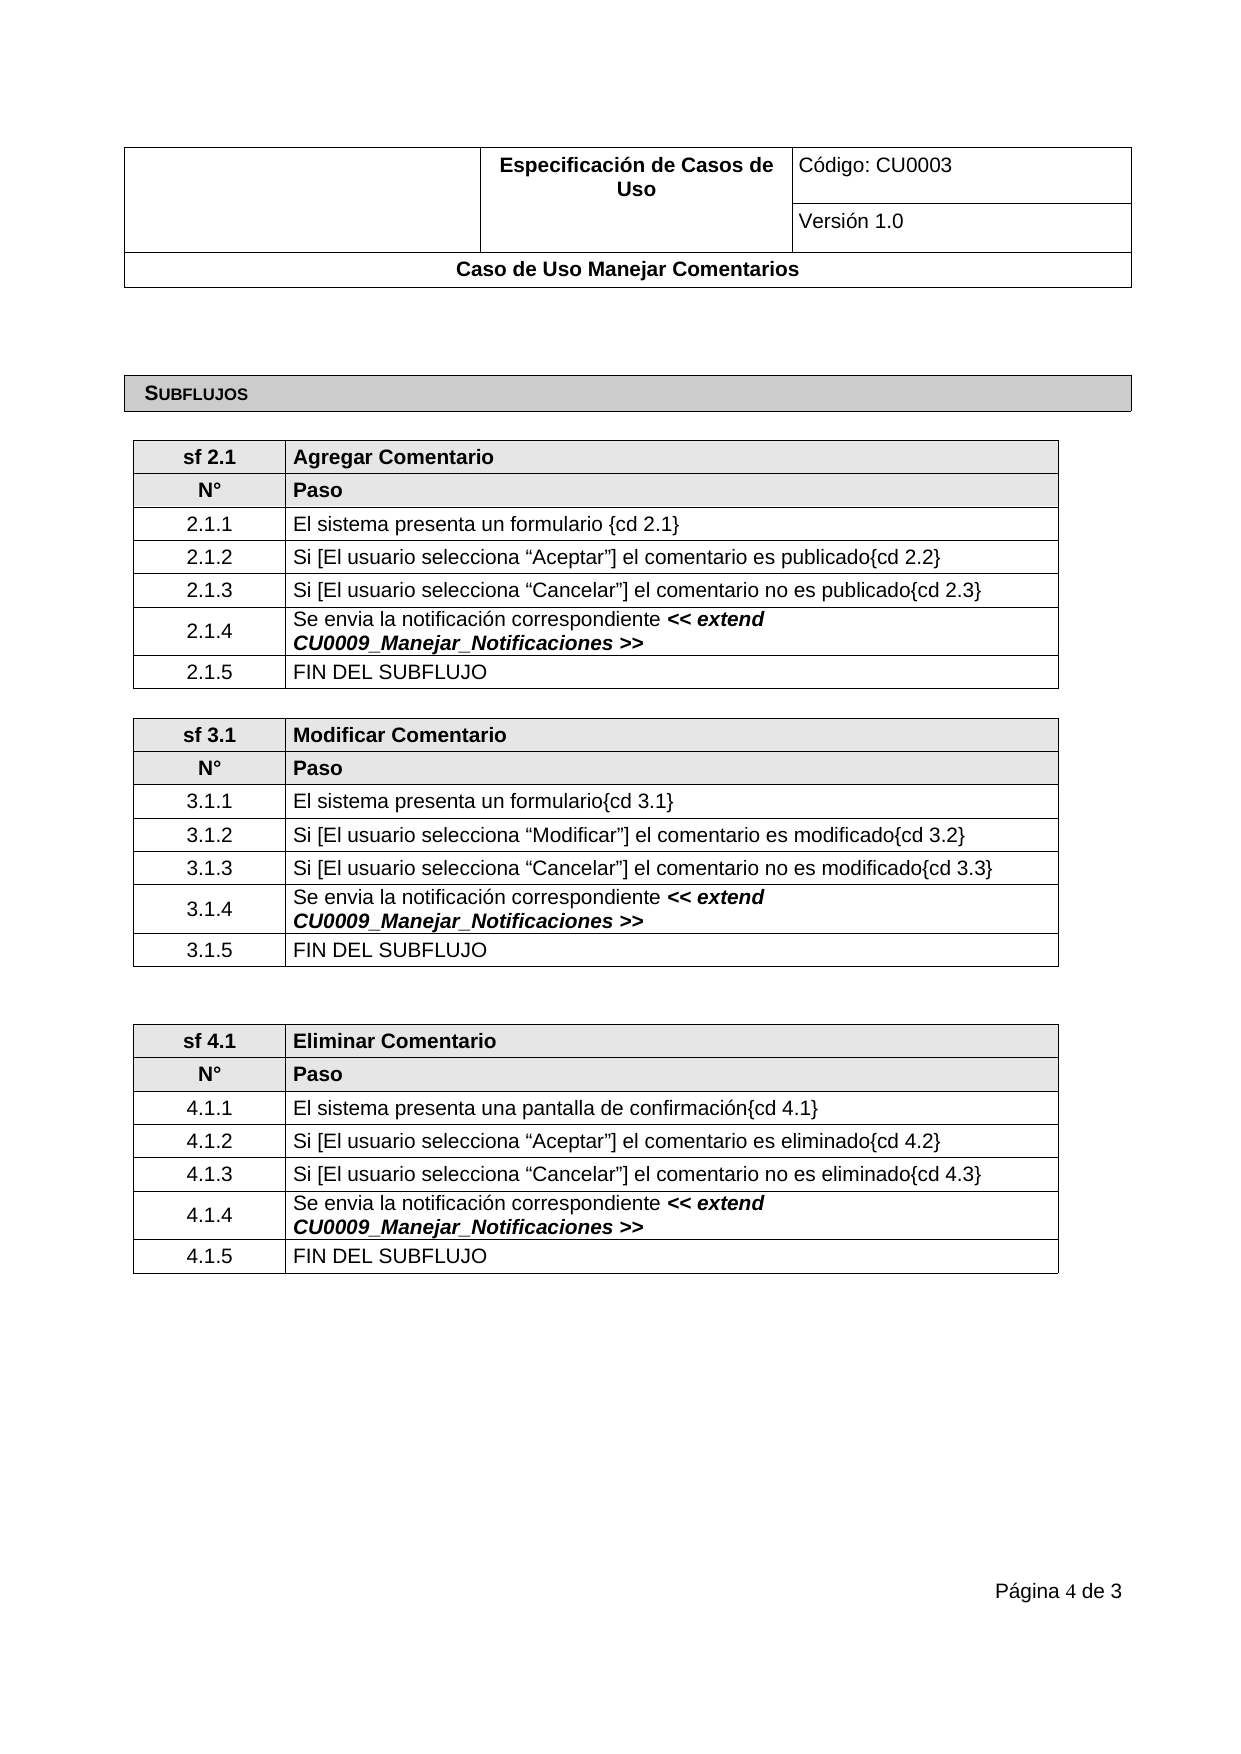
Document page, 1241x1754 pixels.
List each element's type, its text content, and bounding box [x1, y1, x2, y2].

table_cell N° [134, 474, 285, 506]
table_cell El sistema presenta una pantalla de confirmación{cd 4.1} [286, 1092, 1058, 1124]
table_cell Si [El usuario selecciona “Cancelar”] el comentario no es modificado{cd 3.3} [286, 852, 1058, 884]
table_cell 3.1.5 [134, 934, 285, 966]
table_cell 2.1.2 [134, 541, 285, 573]
table_cell Se envia la notificación correspondiente << extend CU0009_Manejar_Notificaciones >> [286, 1192, 1058, 1239]
table_cell Se envia la notificación correspondiente << extend CU0009_Manejar_Notificaciones >> [286, 608, 1058, 655]
table_cell 2.1.4 [134, 608, 285, 655]
table_cell N° [134, 1058, 285, 1091]
table_cell 3.1.4 [134, 885, 285, 933]
table_cell Paso [286, 474, 1058, 506]
table_header Subflujos [125, 376, 1131, 411]
table_cell 3.1.1 [134, 785, 285, 817]
table_header Eliminar Comentario [286, 1025, 1058, 1057]
table_cell Paso [286, 752, 1058, 784]
table_cell 4.1.2 [134, 1125, 285, 1157]
table_cell El sistema presenta un formulario {cd 2.1} [286, 508, 1058, 540]
table_cell Si [El usuario selecciona “Aceptar”] el comentario es eliminado{cd 4.2} [286, 1125, 1058, 1157]
table_cell 2.1.1 [134, 508, 285, 540]
table_header sf 3.1 [134, 719, 285, 751]
table_cell FIN DEL SUBFLUJO [286, 656, 1058, 688]
table_cell FIN DEL SUBFLUJO [286, 1240, 1058, 1272]
table_header sf 4.1 [134, 1025, 285, 1057]
table_cell 4.1.5 [134, 1240, 285, 1272]
table_cell Si [El usuario selecciona “Modificar”] el comentario es modificado{cd 3.2} [286, 819, 1058, 851]
table_cell Si [El usuario selecciona “Aceptar”] el comentario es publicado{cd 2.2} [286, 541, 1058, 573]
table_cell 2.1.5 [134, 656, 285, 688]
table_cell 4.1.3 [134, 1158, 285, 1191]
table_cell Paso [286, 1058, 1058, 1091]
table_cell 4.1.4 [134, 1192, 285, 1239]
table_cell 2.1.3 [134, 574, 285, 606]
table_cell Se envia la notificación correspondiente << extend CU0009_Manejar_Notificaciones >> [286, 885, 1058, 933]
table_cell Si [El usuario selecciona “Cancelar”] el comentario no es eliminado{cd 4.3} [286, 1158, 1058, 1191]
table_cell 4.1.1 [134, 1092, 285, 1124]
table_header Agregar Comentario [286, 441, 1058, 473]
table_cell 3.1.3 [134, 852, 285, 884]
table_cell N° [134, 752, 285, 784]
table_header Modificar Comentario [286, 719, 1058, 751]
table_cell FIN DEL SUBFLUJO [286, 934, 1058, 966]
table_cell Si [El usuario selecciona “Cancelar”] el comentario no es publicado{cd 2.3} [286, 574, 1058, 606]
table_cell El sistema presenta un formulario{cd 3.1} [286, 785, 1058, 817]
table_cell 3.1.2 [134, 819, 285, 851]
table_header sf 2.1 [134, 441, 285, 473]
